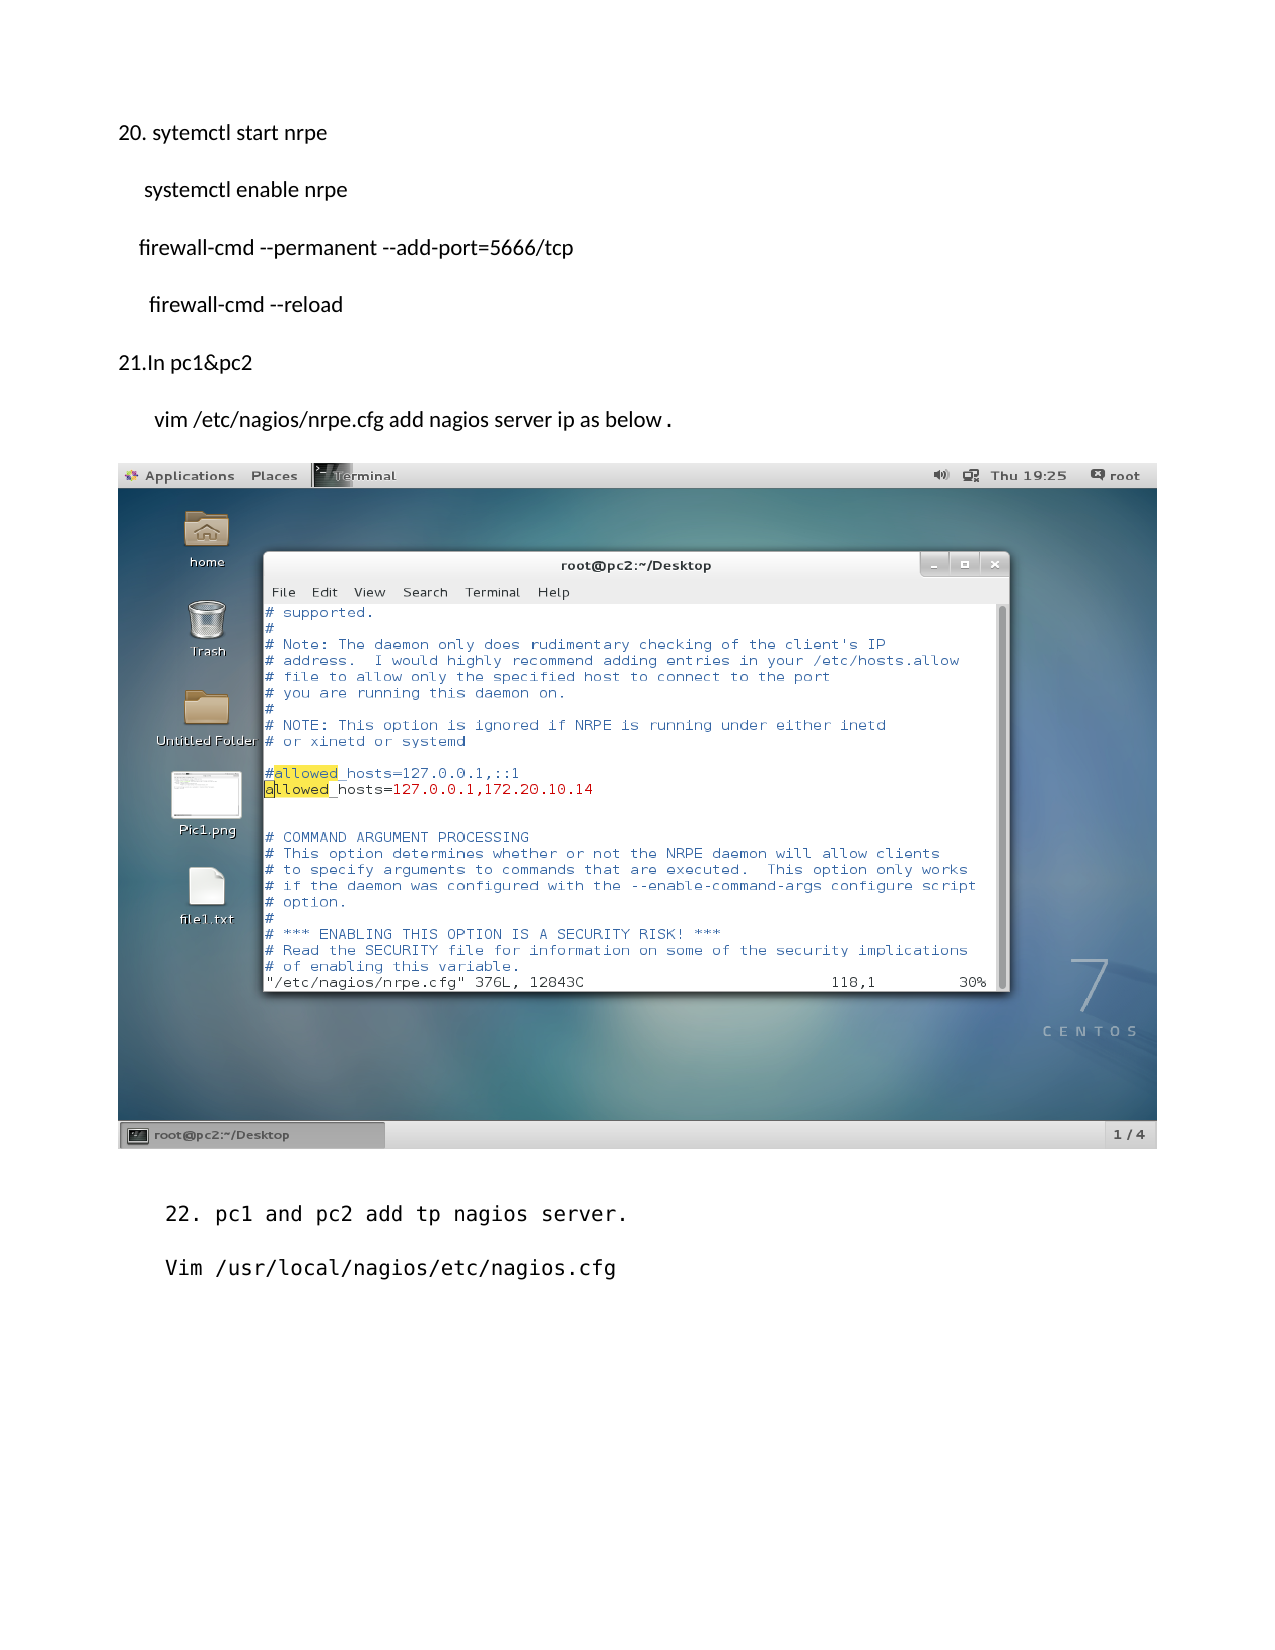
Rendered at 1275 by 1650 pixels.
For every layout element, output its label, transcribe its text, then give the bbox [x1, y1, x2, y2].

text firewall-cmd --reload [118, 291, 1157, 319]
text 20. sytemctl start nrpe [118, 118, 1157, 146]
text 22. pc1 and pc2 add tp nagios server. [165, 1202, 1157, 1226]
text systemctl enable nrpe [118, 176, 1157, 204]
text 21.In pc1&pc2 [118, 348, 1157, 376]
text Vim /usr/local/nagios/etc/nagios.cfg [165, 1256, 1157, 1280]
text firewall-cmd --permanent --add-port=5666/tcp [118, 233, 1157, 261]
text vim /etc/nagios/nrpe.cfg add nagios server ip as below. [118, 406, 1157, 434]
